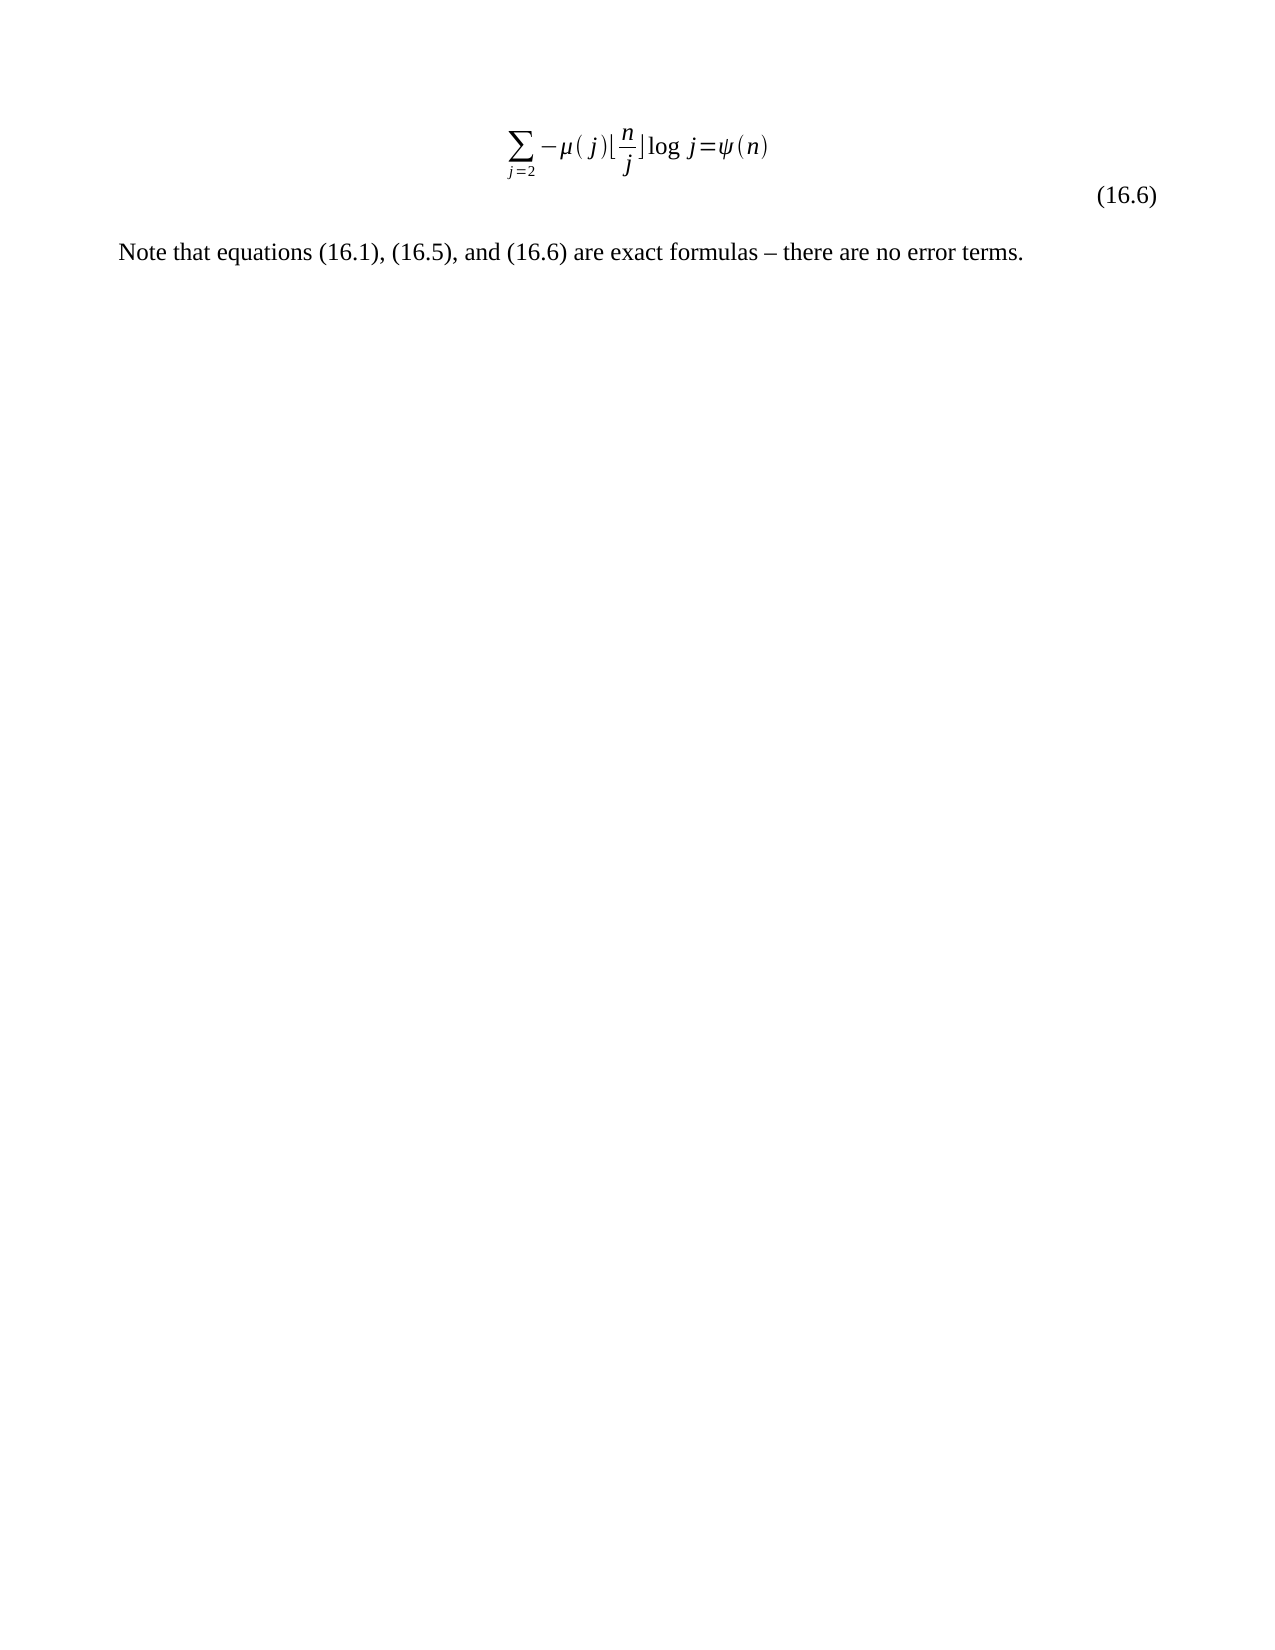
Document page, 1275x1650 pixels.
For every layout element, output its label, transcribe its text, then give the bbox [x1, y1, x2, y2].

text (16.6) [118, 180, 1157, 209]
text Note that equations (16.1), (16.5), and (16.6) are exact formulas – there are no error terms. [118, 237, 1157, 266]
